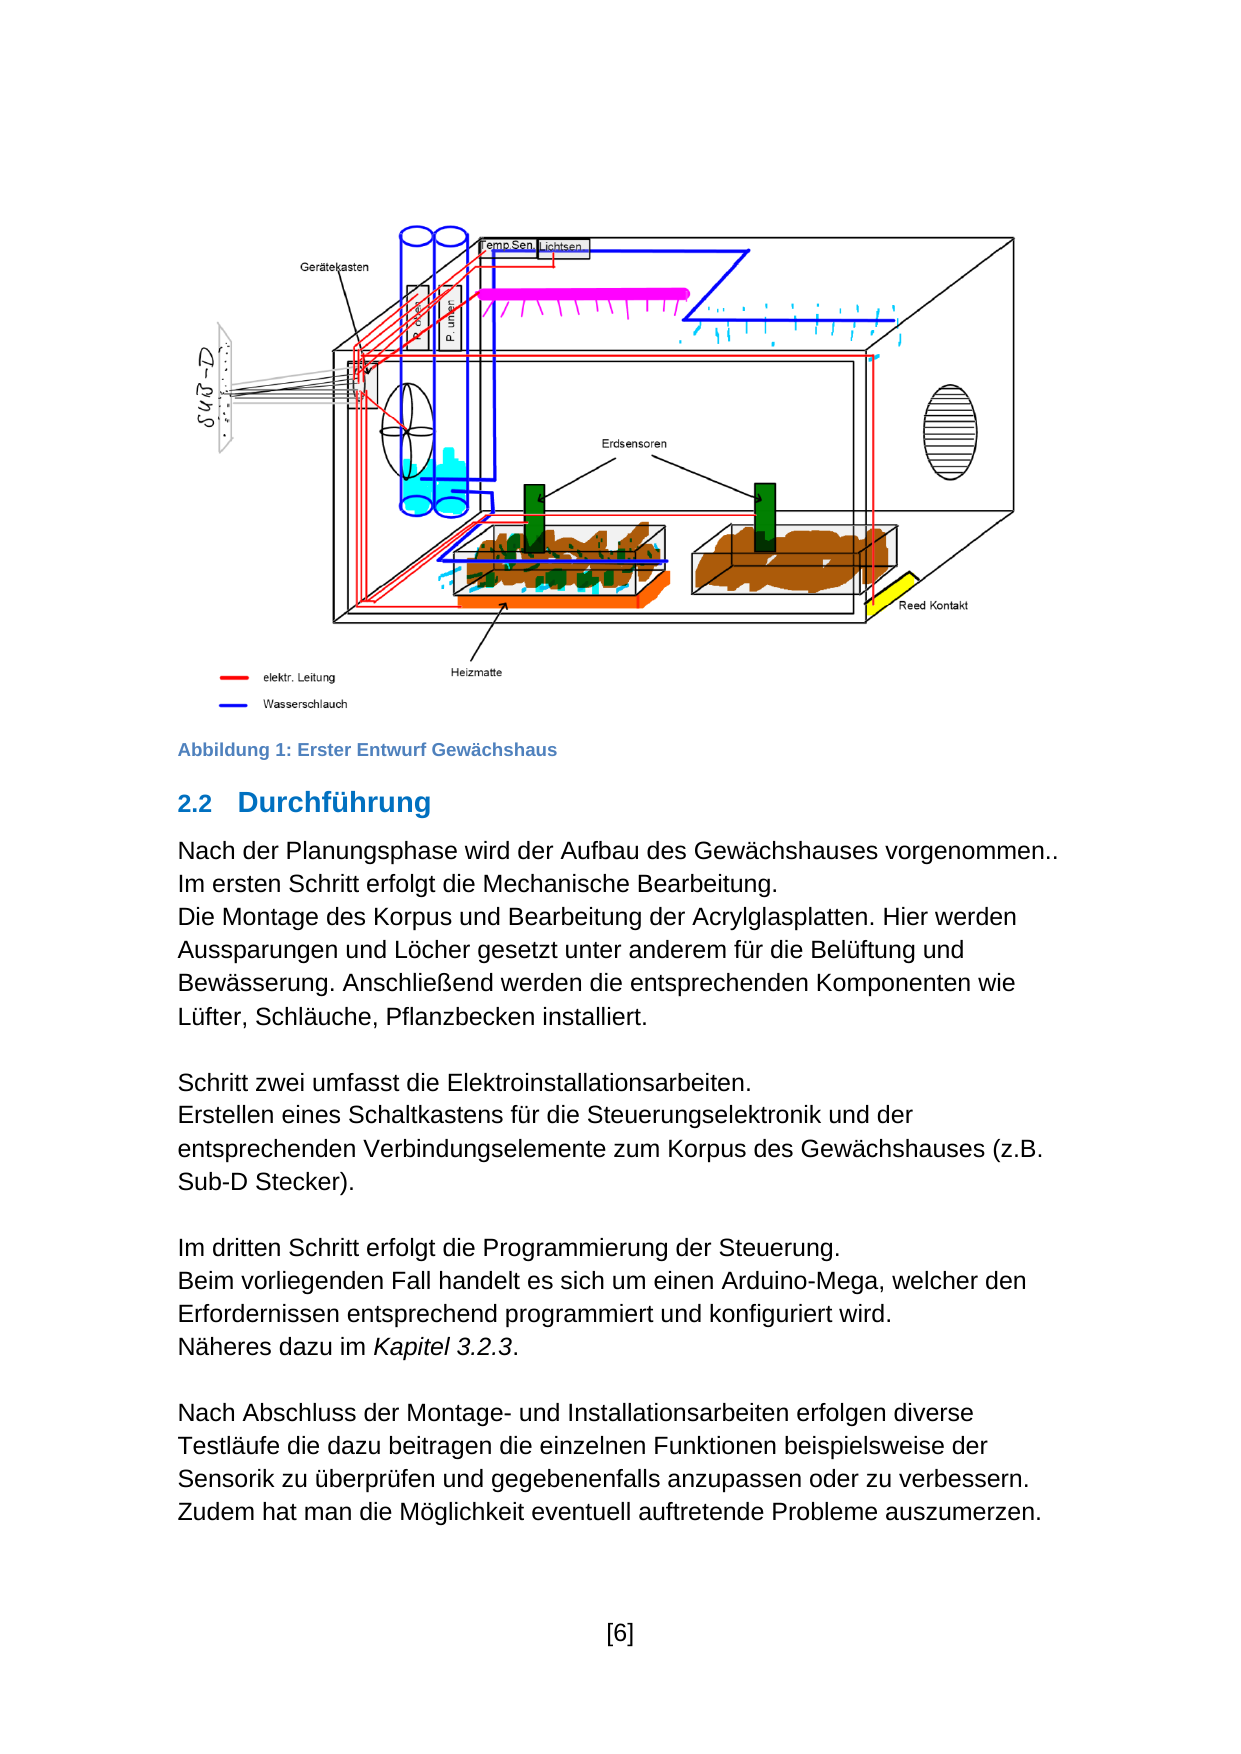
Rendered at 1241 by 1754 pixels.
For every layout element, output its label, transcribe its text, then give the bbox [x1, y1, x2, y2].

text Erstellen eines Schaltkastens für die Steuerungselektronik und der entsprechenden Verbindungselemente zum Korpus des Gewächshauses (z.B. Sub-D Stecker). [177, 1101, 1063, 1195]
text Beim vorliegenden Fall handelt es sich um einen Arduino-Mega, welcher den Erfordernissen entsprechend programmiert und konfiguriert wird. [177, 1266, 1063, 1327]
text Zudem hat man die Möglichkeit eventuell auftretende Probleme auszumerzen. [177, 1497, 1063, 1526]
text Schritt zwei umfasst die Elektroinstallationsarbeiten. [177, 1067, 1063, 1096]
text Im ersten Schritt erfolgt die Mechanische Bearbeitung. [177, 869, 1063, 898]
text Nach der Planungsphase wird der Aufbau des Gewächshauses vorgenommen.. [177, 836, 1063, 865]
text Im dritten Schritt erfolgt die Programmierung der Steuerung. [177, 1233, 1063, 1261]
text Näheres dazu im Kapitel 3.2.3. [177, 1332, 1063, 1360]
text Nach Abschluss der Montage- und Installationsarbeiten erfolgen diverse Testläufe die dazu beitragen die einzelnen Funktionen beispielsweise der Sensorik zu überprüfen und gegebenenfalls anzupassen oder zu verbessern. [177, 1398, 1063, 1492]
text Die Montage des Korpus und Bearbeitung der Acrylglasplatten. Hier werden Aussparungen und Löcher gesetzt unter anderem für die Belüftung und Bewässerung. Anschließend werden die entsprechenden Komponenten wie Lüfter, Schläuche, Pflanzbecken installiert. [177, 902, 1063, 1030]
subtitle Durchführung [177, 785, 1063, 819]
picture [177, 177, 1064, 735]
text Abbildung 1: Erster Entwurf Gewächshaus [177, 739, 1063, 760]
